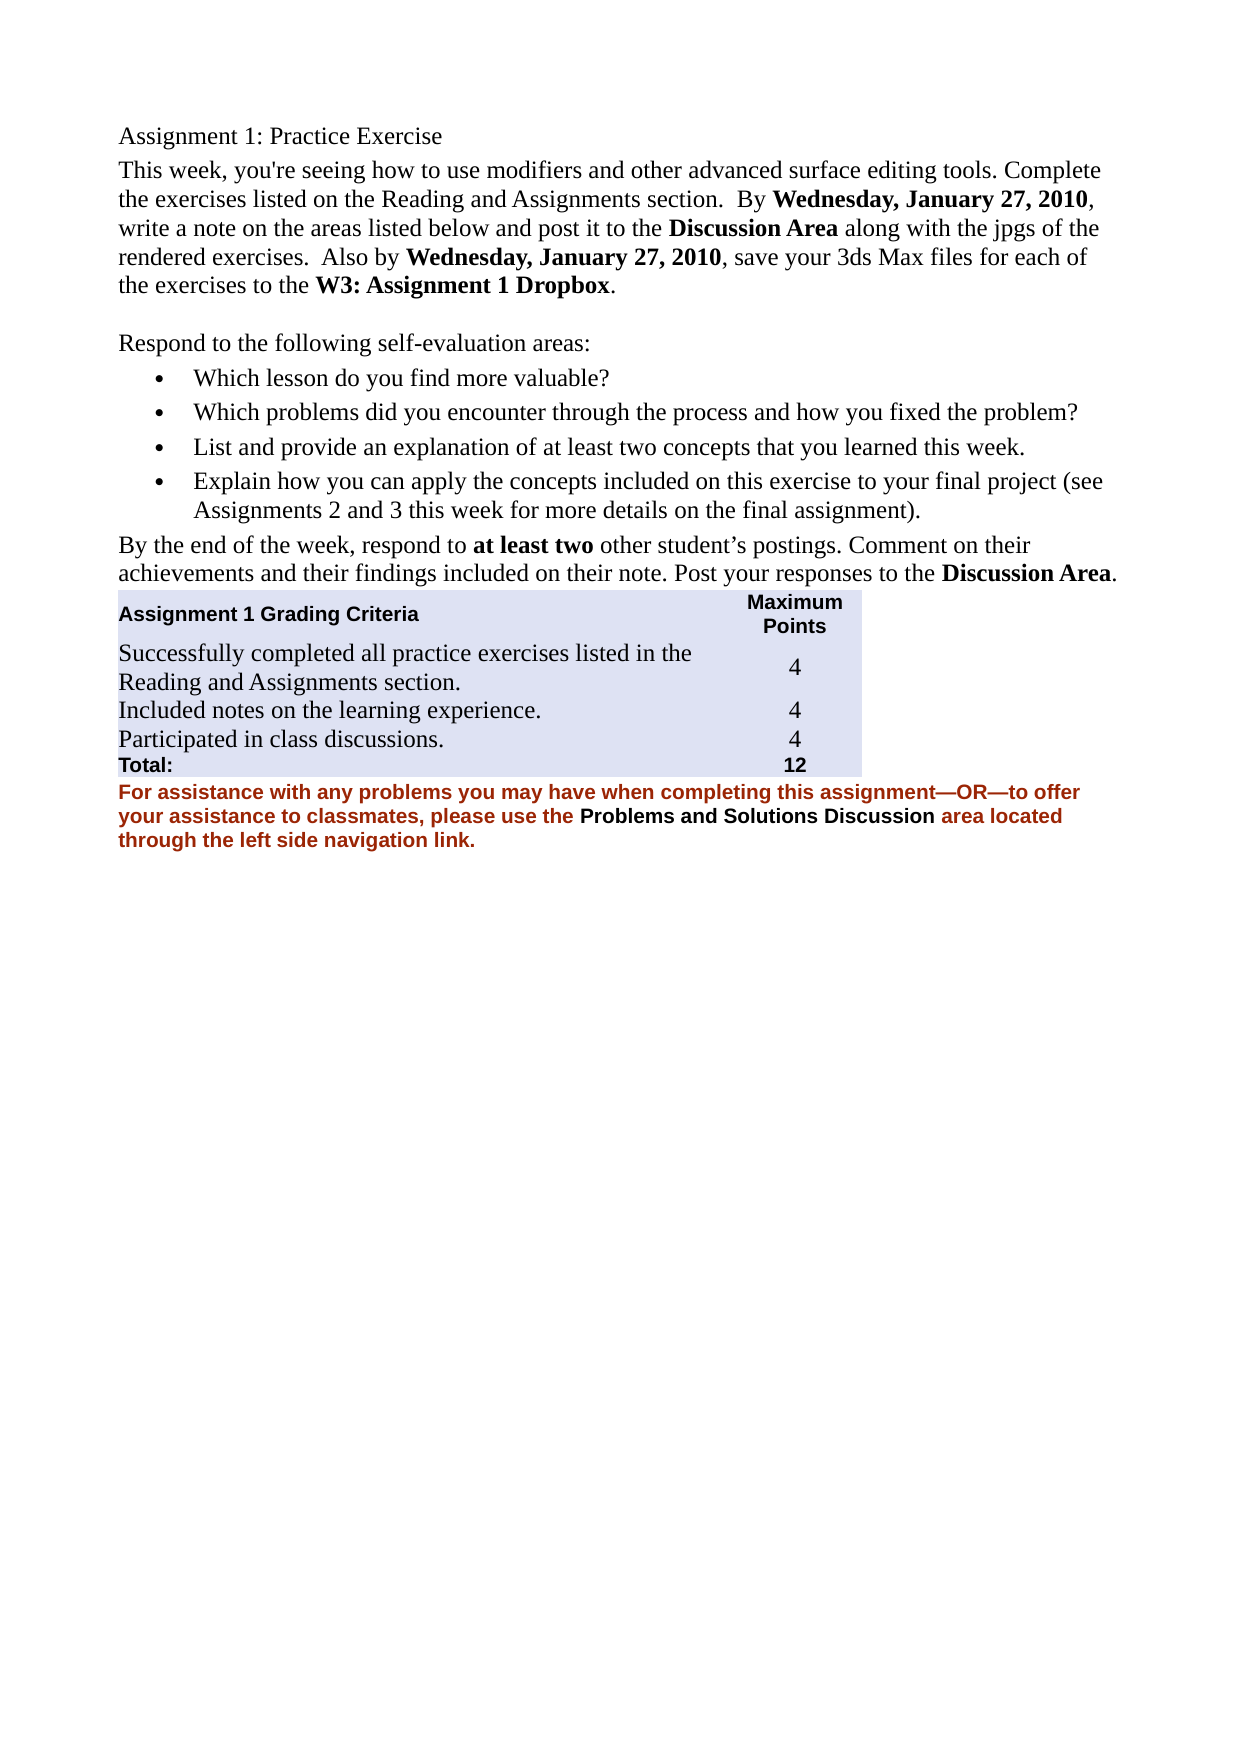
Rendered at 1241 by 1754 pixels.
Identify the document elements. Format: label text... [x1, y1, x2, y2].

table_cell 4 [728, 638, 862, 696]
table_cell 4 [728, 724, 862, 753]
table_cell Successfully completed all practice exercises listed in the Reading and Assignments section. [118, 638, 728, 696]
table_cell 12 [728, 753, 862, 777]
table_cell Included notes on the learning experience. [118, 696, 728, 724]
list Explain how you can apply the concepts included on this exercise to your final project (see Assignments 2 and 3 this week for more details on the final assignment). [156, 466, 1122, 524]
list Which lesson do you find more valuable? [156, 363, 1122, 391]
text For assistance with any problems you may have when completing this assignment—OR—to offer your assistance to classmates, please use the Problems and Solutions Discussion area located through the left side navigation link. [118, 780, 1122, 852]
text By the end of the week, respond to at least two other student’s postings. Comment on their achievements and their findings included on their note. Post your responses to the Discussion Area. [118, 530, 1122, 587]
list List and provide an explanation of at least two concepts that you learned this week. [156, 432, 1122, 461]
table_header Maximum Points [728, 590, 862, 638]
text This week, you're seeing how to use modifiers and other advanced surface editing tools. Complete the exercises listed on the Reading and Assignments section. By Wednesday, January 27, 2010, write a note on the areas listed below and post it to the Discussion Area along with the jpgs of the rendered exercises. Also by Wednesday, January 27, 2010, save your 3ds Max files for each of the exercises to the W3: Assignment 1 Dropbox. Respond to the following self-evaluation areas: [118, 156, 1122, 357]
table_cell Participated in class discussions. [118, 724, 728, 753]
table_header Assignment 1 Grading Criteria [118, 590, 728, 638]
table_cell 4 [728, 696, 862, 724]
table_cell Total: [118, 753, 728, 777]
list Which problems did you encounter through the process and how you fixed the problem? [156, 397, 1122, 426]
text Assignment 1: Practice Exercise [118, 121, 1122, 150]
